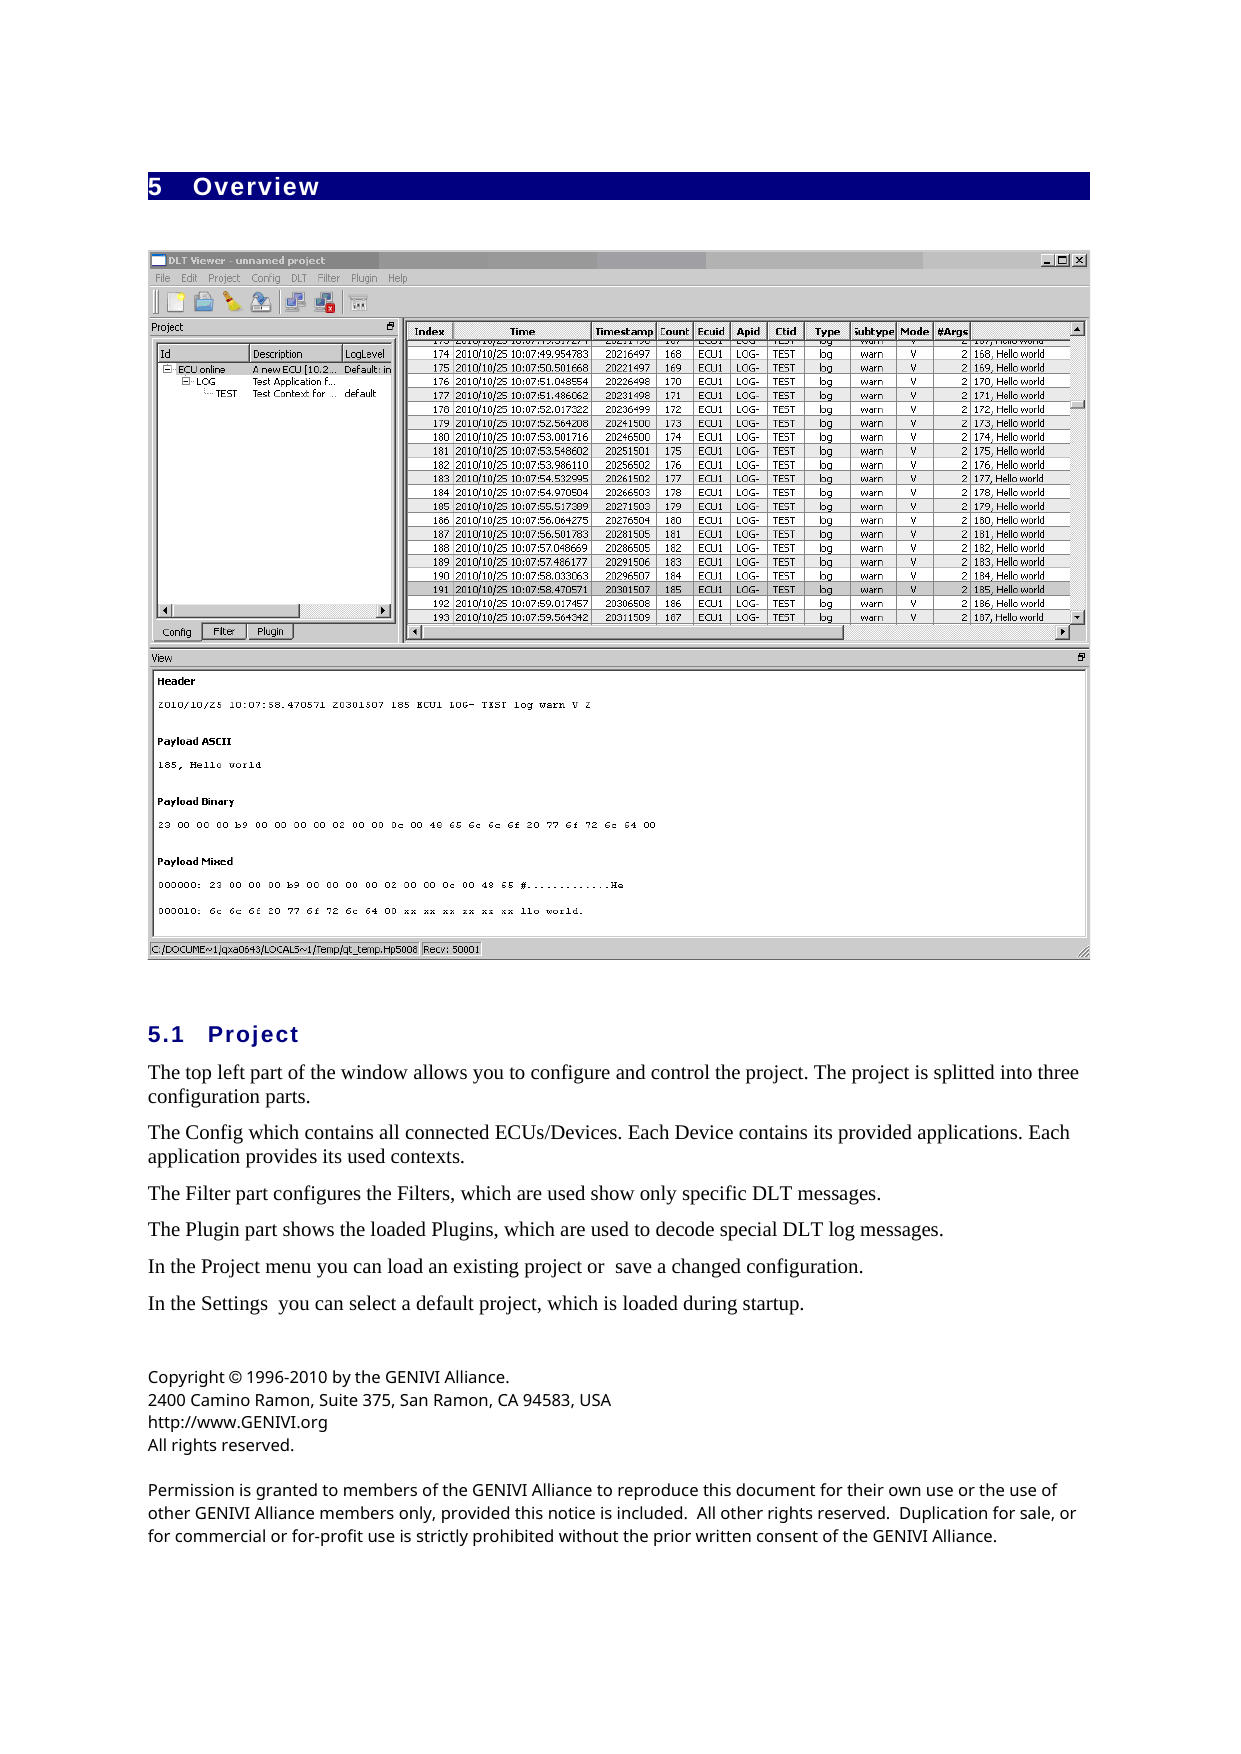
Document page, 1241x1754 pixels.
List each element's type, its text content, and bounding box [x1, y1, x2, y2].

subtitle Project [148, 1021, 1090, 1047]
text The Filter part configures the Filters, which are used show only specific DLT messages. [148, 1181, 1090, 1205]
text The Config which contains all connected ECUs/Devices. Each Device contains its provided applications. Each application provides its used contexts. [148, 1120, 1090, 1168]
text The Plugin part shows the loaded Plugins, which are used to decode special DLT log messages. [148, 1217, 1090, 1241]
text In the Settings you can select a default project, which is loaded during startup. [148, 1291, 1090, 1314]
text In the Project menu you can load an existing project or save a changed configuration. [148, 1254, 1090, 1278]
picture [147, 249, 1091, 960]
text The top left part of the window allows you to configure and control the project. The project is splitted into three configuration parts. [148, 1059, 1090, 1108]
subtitle Overview [148, 172, 1090, 200]
